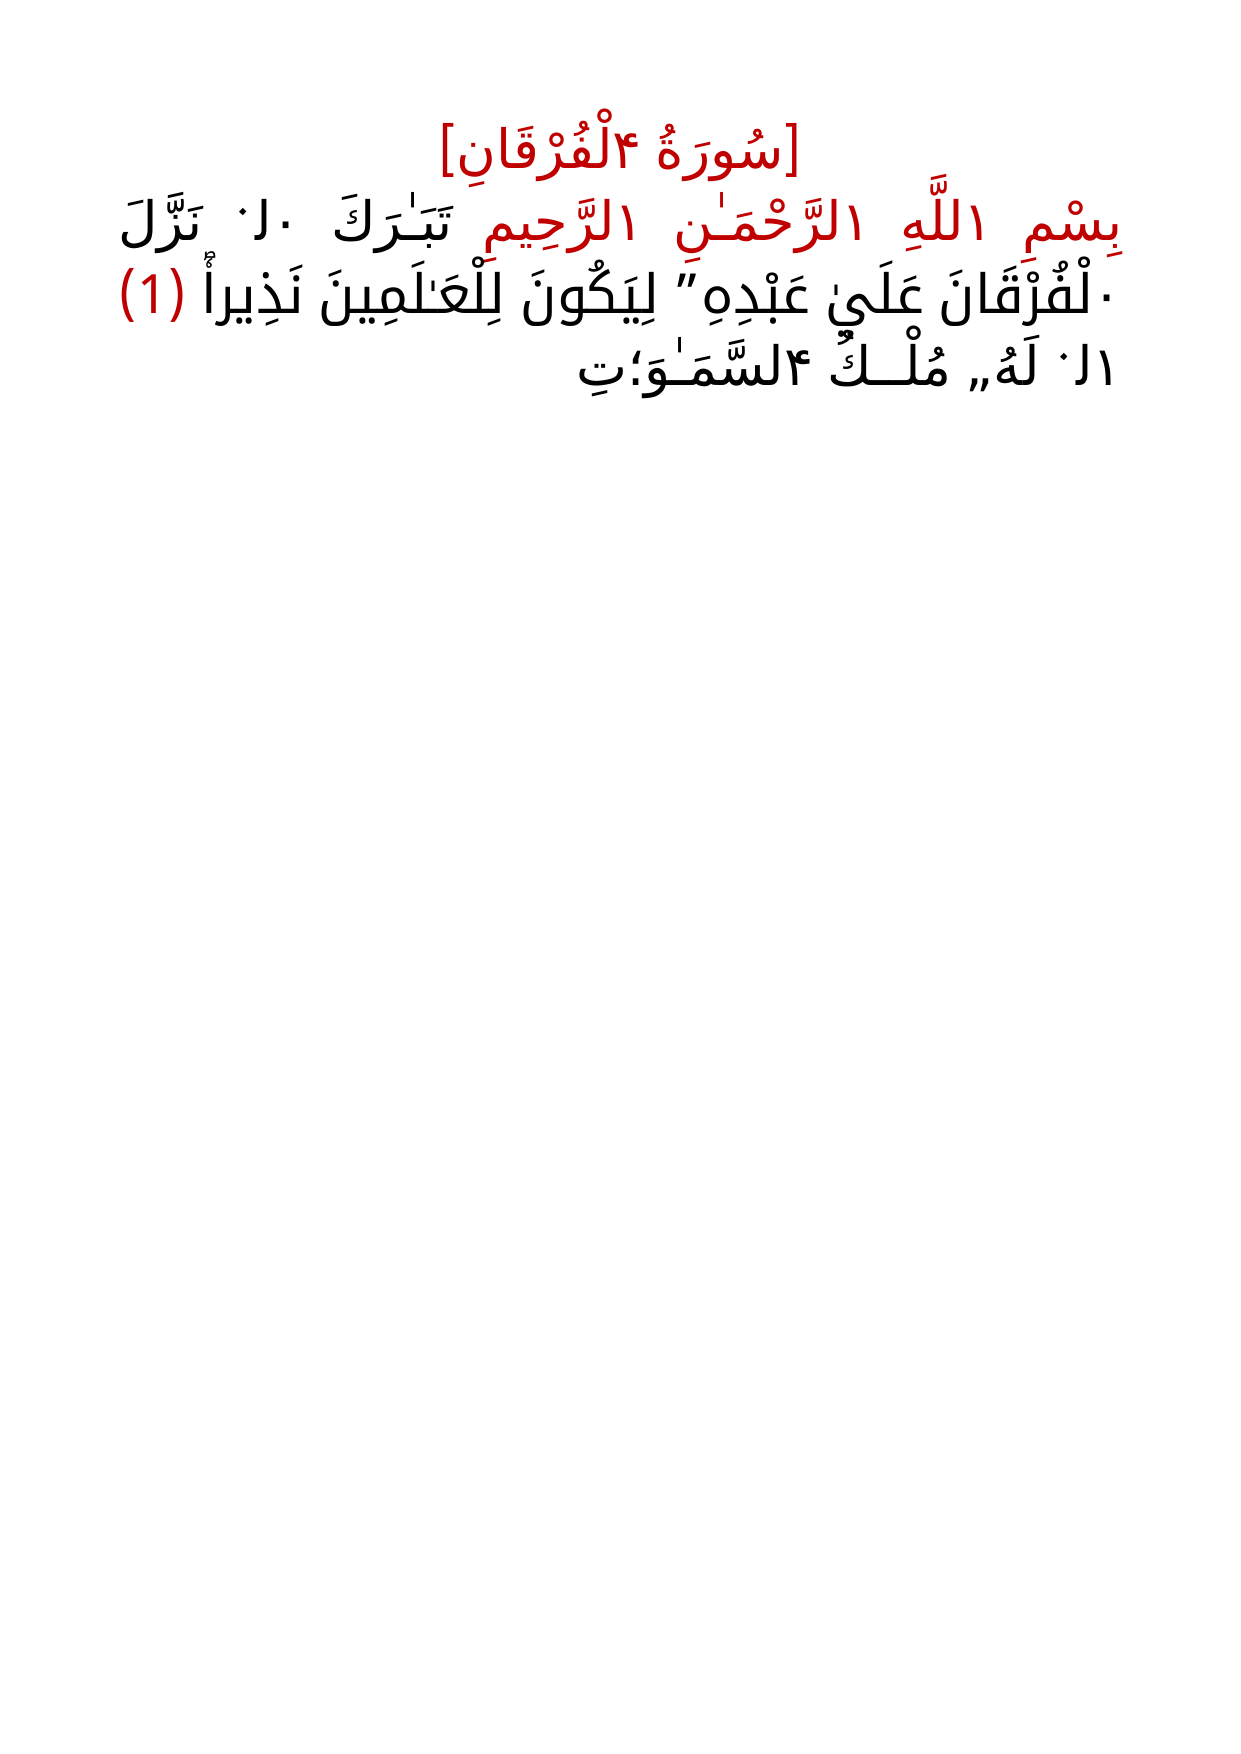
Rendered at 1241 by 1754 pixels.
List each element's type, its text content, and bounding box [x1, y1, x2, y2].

subtitle [سُورَةُ ۴لْفُرْقَانِ] [118, 118, 1122, 191]
text بِسْمِ ۱للَّهِ ۱لرَّحْمَـٰنِ ۱لرَّحِيمِ تَبَـٰرَكَ ۰ﻟ﮲ نَزَّلَ ۰لْفُرْقَانَ عَلَيٰ عَبْدِهِ” لِيَكُونَ لِلْعَـٰلَمِينَ نَذِيراٗؐ (1) ۱ﻟ﮲ لَهُ„ مُلْــكُ ۴لسَّمَـٰوَ؛تِ [118, 191, 1122, 408]
